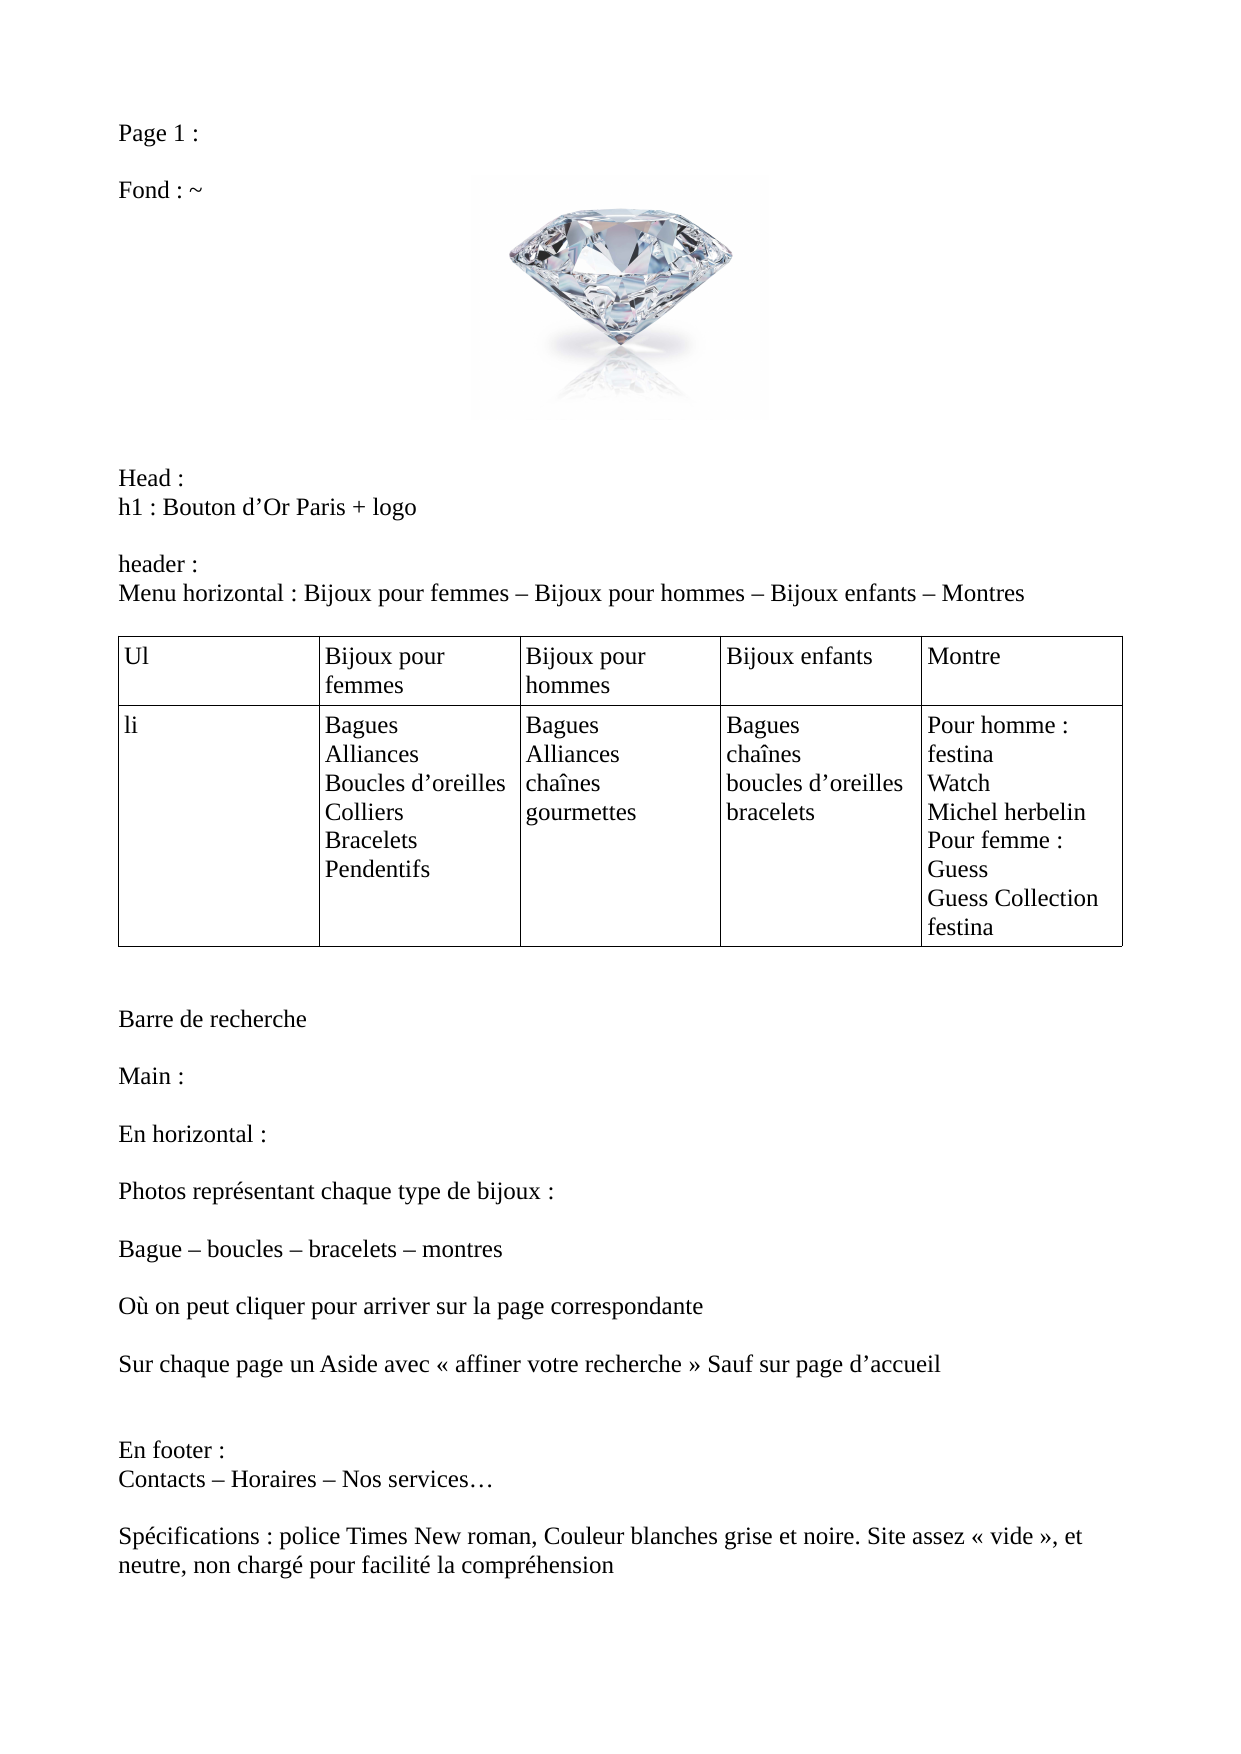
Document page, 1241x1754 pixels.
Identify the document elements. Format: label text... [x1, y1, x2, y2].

table_cell li [119, 706, 319, 946]
table_header Bijoux enfants [721, 637, 921, 705]
table_cell Pour homme : festina Watch Michel herbelin Pour femme : Guess Guess Collection festina [922, 706, 1122, 946]
table_header Ul [119, 637, 319, 705]
table_header Bijoux pour femmes [320, 637, 520, 705]
text h1 : Bouton d’Or Paris + logo [118, 492, 1122, 521]
table_cell Bagues Alliances Boucles d’oreilles Colliers Bracelets Pendentifs [320, 706, 520, 946]
table_header Bijoux pour hommes [521, 637, 720, 705]
text [770, 176, 1122, 204]
text Barre de recherche [118, 1004, 1122, 1033]
text Sur chaque page un Aside avec « affiner votre recherche » Sauf sur page d’accueil [118, 1349, 1122, 1378]
text Bague – boucles – bracelets – montres [118, 1234, 1122, 1263]
text Menu horizontal : Bijoux pour femmes – Bijoux pour hommes – Bijoux enfants – Montres [118, 578, 1122, 607]
text Contacts – Horaires – Nos services… [118, 1464, 1122, 1493]
picture [471, 175, 770, 420]
table_cell Bagues chaînes boucles d’oreilles bracelets [721, 706, 921, 946]
table_cell Bagues Alliances chaînes gourmettes [521, 706, 720, 946]
text En footer : [118, 1435, 1122, 1464]
text Fond : ~ [118, 176, 471, 204]
text Main : [118, 1061, 1122, 1090]
text Où on peut cliquer pour arriver sur la page correspondante [118, 1291, 1122, 1320]
text En horizontal : [118, 1119, 1122, 1148]
text Head : [118, 463, 1122, 492]
text Page 1 : [118, 118, 1122, 147]
text Spécifications : police Times New roman, Couleur blanches grise et noire. Site assez « vide », et neutre, non chargé pour facilité la compréhension [118, 1521, 1122, 1579]
text Photos représentant chaque type de bijoux : [118, 1176, 1122, 1205]
table_header Montre [922, 637, 1122, 705]
text header : [118, 549, 1122, 578]
